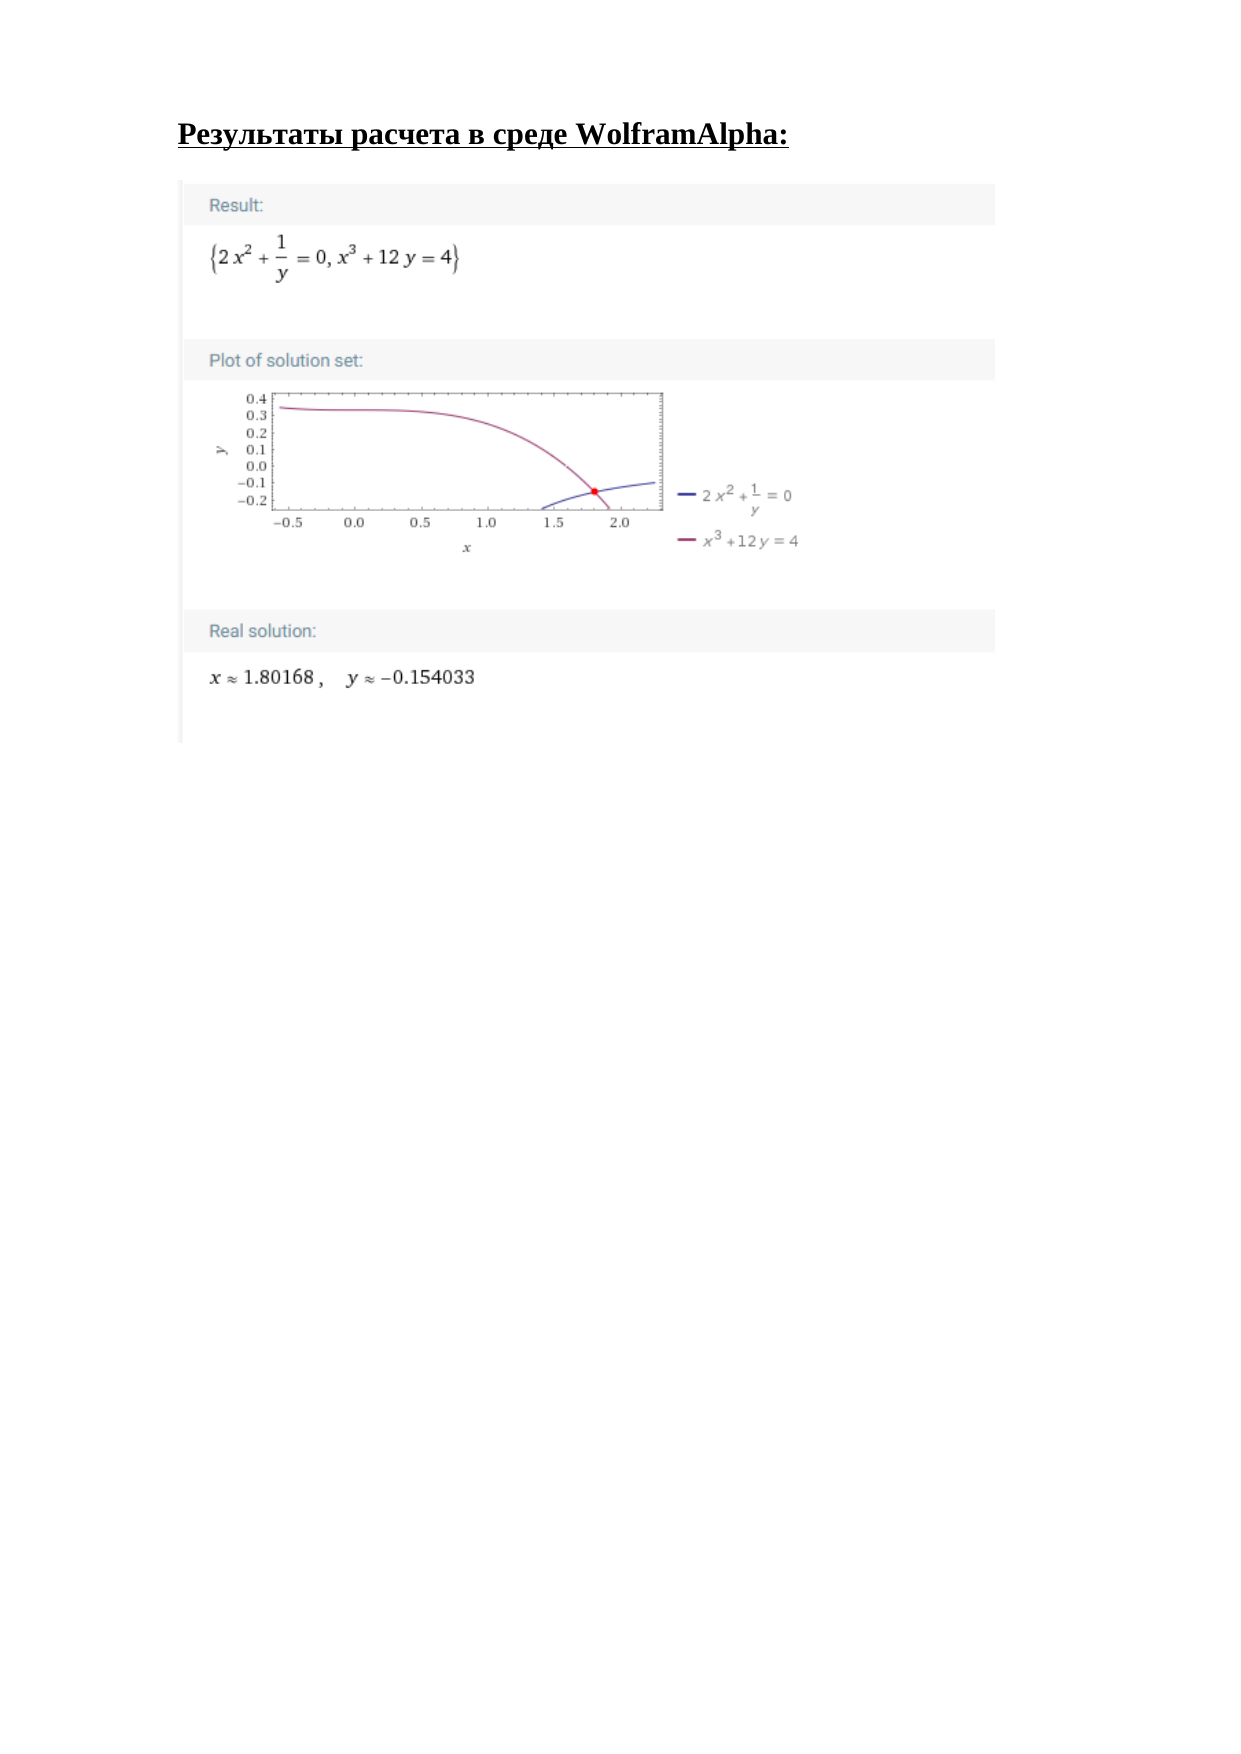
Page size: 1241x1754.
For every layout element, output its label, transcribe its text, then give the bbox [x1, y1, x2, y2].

text Результаты расчета в среде WolframAlpha: [177, 75, 1152, 151]
